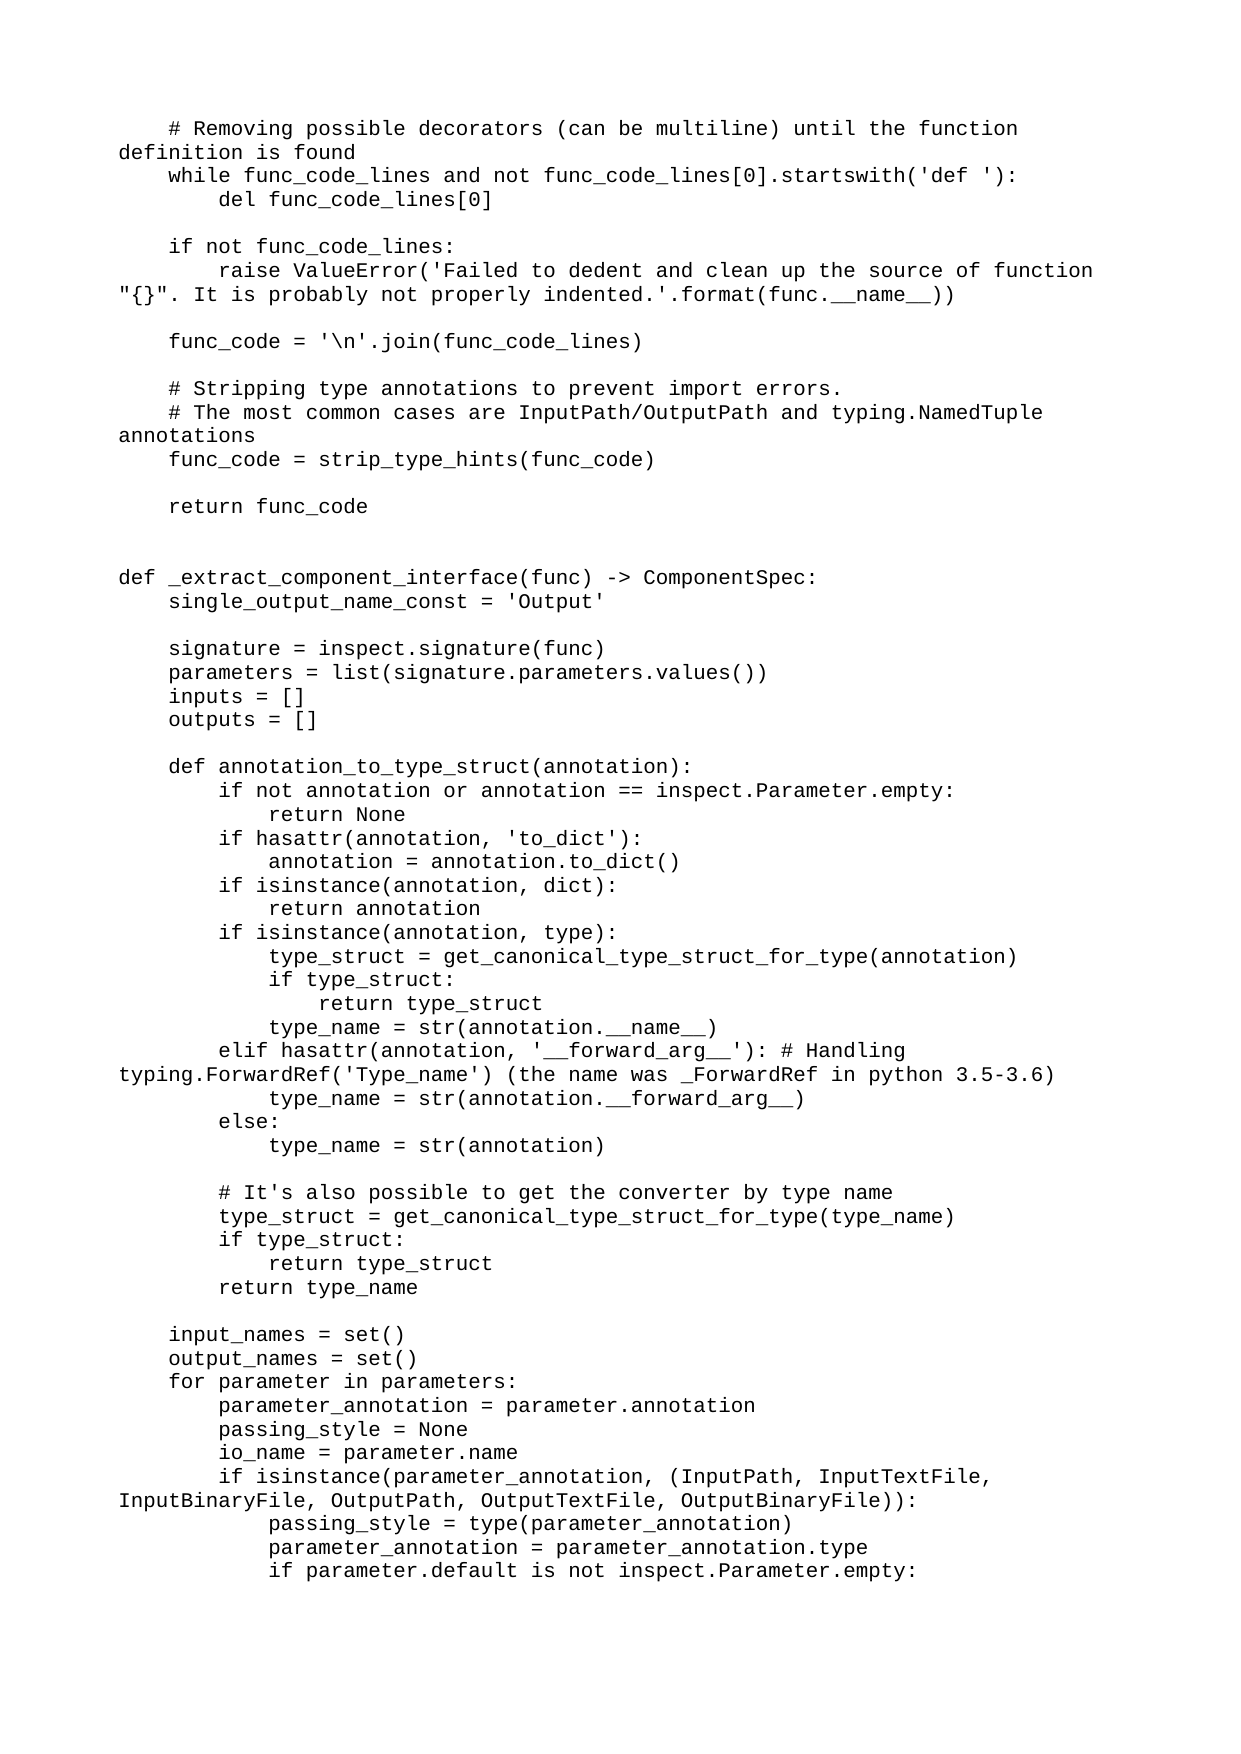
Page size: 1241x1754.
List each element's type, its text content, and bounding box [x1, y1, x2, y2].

text if type_struct: [118, 969, 1122, 993]
text type_name = str(annotation) [118, 1135, 1122, 1158]
text type_struct = get_canonical_type_struct_for_type(type_name) [118, 1206, 1122, 1229]
text func_code = strip_type_hints(func_code) [118, 449, 1122, 473]
text if isinstance(parameter_annotation, (InputPath, InputTextFile, InputBinaryFile, OutputPath, OutputTextFile, OutputBinaryFile)): [118, 1466, 1122, 1513]
text type_struct = get_canonical_type_struct_for_type(annotation) [118, 946, 1122, 969]
text def annotation_to_type_struct(annotation): [118, 757, 1122, 780]
text parameters = list(signature.parameters.values()) [118, 662, 1122, 686]
text passing_style = type(parameter_annotation) [118, 1513, 1122, 1537]
text if not annotation or annotation == inspect.Parameter.empty: [118, 780, 1122, 804]
text if isinstance(annotation, dict): [118, 875, 1122, 898]
text func_code = '\n'.join(func_code_lines) [118, 331, 1122, 354]
text if hasattr(annotation, 'to_dict'): [118, 827, 1122, 851]
text signature = inspect.signature(func) [118, 638, 1122, 662]
text passing_style = None [118, 1419, 1122, 1442]
text if not func_code_lines: [118, 236, 1122, 260]
text for parameter in parameters: [118, 1371, 1122, 1395]
text elif hasattr(annotation, '__forward_arg__'): # Handling typing.ForwardRef('Type_name') (the name was _ForwardRef in python 3.5-3.6) [118, 1040, 1122, 1088]
text io_name = parameter.name [118, 1442, 1122, 1466]
text type_name = str(annotation.__name__) [118, 1017, 1122, 1040]
text return type_name [118, 1277, 1122, 1300]
text return None [118, 804, 1122, 827]
text input_names = set() [118, 1324, 1122, 1348]
text # It's also possible to get the converter by type name [118, 1182, 1122, 1206]
text return func_code [118, 496, 1122, 520]
text return type_struct [118, 993, 1122, 1017]
text return type_struct [118, 1253, 1122, 1277]
text output_names = set() [118, 1348, 1122, 1371]
text raise ValueError('Failed to dedent and clean up the source of function "{}". It is probably not properly indented.'.format(func.__name__)) [118, 260, 1122, 307]
text inputs = [] [118, 686, 1122, 709]
text # Stripping type annotations to prevent import errors. [118, 378, 1122, 402]
text type_name = str(annotation.__forward_arg__) [118, 1088, 1122, 1111]
text def _extract_component_interface(func) -> ComponentSpec: [118, 567, 1122, 591]
text parameter_annotation = parameter.annotation [118, 1395, 1122, 1419]
text if type_struct: [118, 1229, 1122, 1253]
text else: [118, 1111, 1122, 1135]
text annotation = annotation.to_dict() [118, 851, 1122, 875]
text if parameter.default is not inspect.Parameter.empty: [118, 1561, 1122, 1584]
text outputs = [] [118, 709, 1122, 733]
text return annotation [118, 898, 1122, 922]
text # The most common cases are InputPath/OutputPath and typing.NamedTuple annotations [118, 402, 1122, 449]
text del func_code_lines[0] [118, 189, 1122, 213]
text single_output_name_const = 'Output' [118, 591, 1122, 615]
text if isinstance(annotation, type): [118, 922, 1122, 946]
text parameter_annotation = parameter_annotation.type [118, 1537, 1122, 1561]
text # Removing possible decorators (can be multiline) until the function definition is found [118, 118, 1122, 165]
text while func_code_lines and not func_code_lines[0].startswith('def '): [118, 165, 1122, 189]
